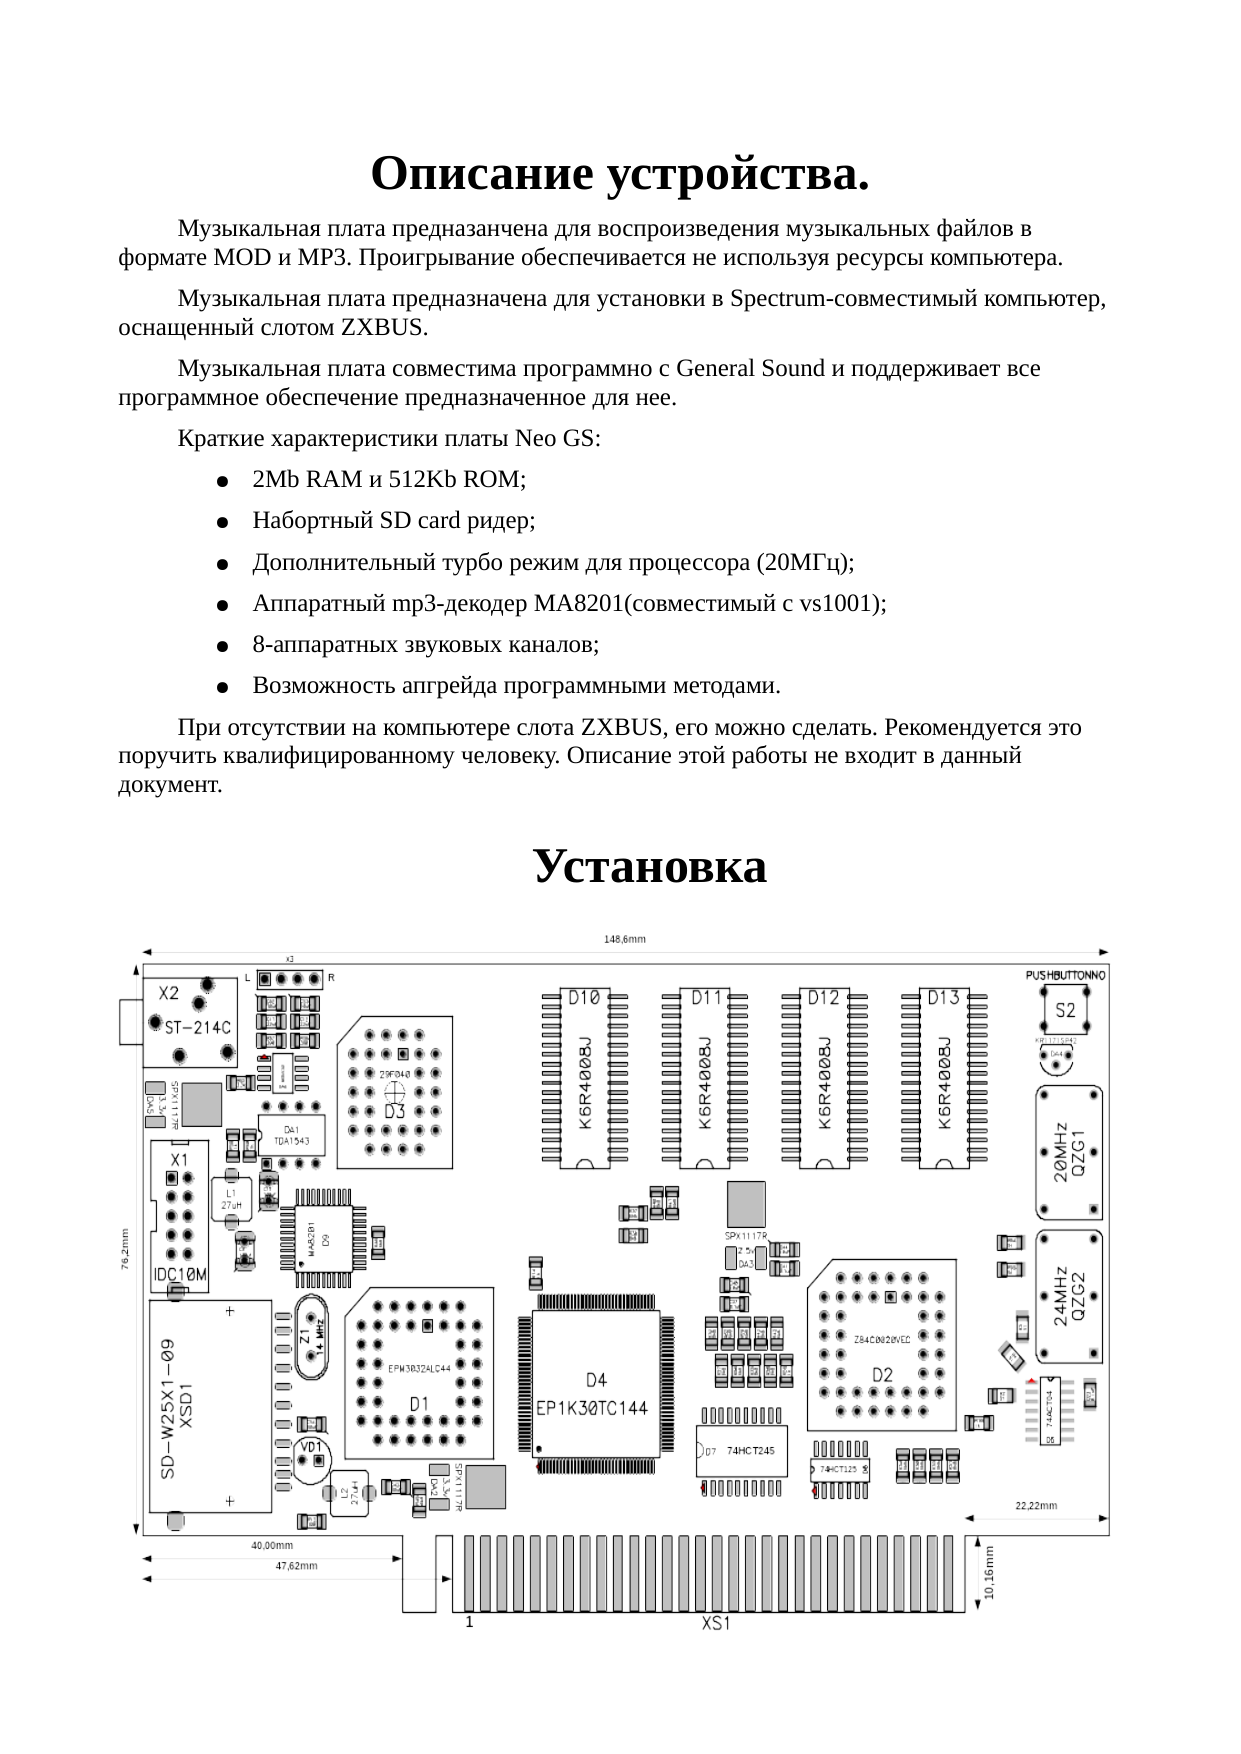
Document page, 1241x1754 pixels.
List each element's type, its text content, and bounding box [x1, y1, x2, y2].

list 2Mb RAM и 512Kb ROM; [156, 464, 1122, 493]
list Дополнительный турбо режим для процессора (20МГц); [156, 547, 1122, 576]
text Музыкальная плата предназначена для установки в Spectrum-совместимый компьютер, оснащенный слотом ZXBUS. [118, 283, 1122, 341]
list Аппаратный mp3-декодер MA8201(совместимый с vs1001); [156, 588, 1122, 617]
text Музыкальная плата совместима программно с General Sound и поддерживает все программное обеспечение предназначенное для нее. [118, 353, 1122, 411]
list Набортный SD card ридер; [156, 506, 1122, 534]
list 8-аппаратных звуковых каналов; [156, 629, 1122, 658]
subtitle Описание устройства. [118, 143, 1122, 201]
subtitle Установка [118, 836, 1122, 893]
text При отсутствии на компьютере слота ZXBUS, его можно сделать. Рекомендуется это поручить квалифицированному человеку. Описание этой работы не входит в данный документ. [118, 712, 1122, 798]
list Возможность апгрейда программными методами. [156, 671, 1122, 699]
text Музыкальная плата предназанчена для воспроизведения музыкальных файлов в формате MOD и MP3. Проигрывание обеспечивается не используя ресурсы компьютера. [118, 213, 1122, 271]
text Краткие характеристики платы Neo GS: [118, 423, 1122, 452]
